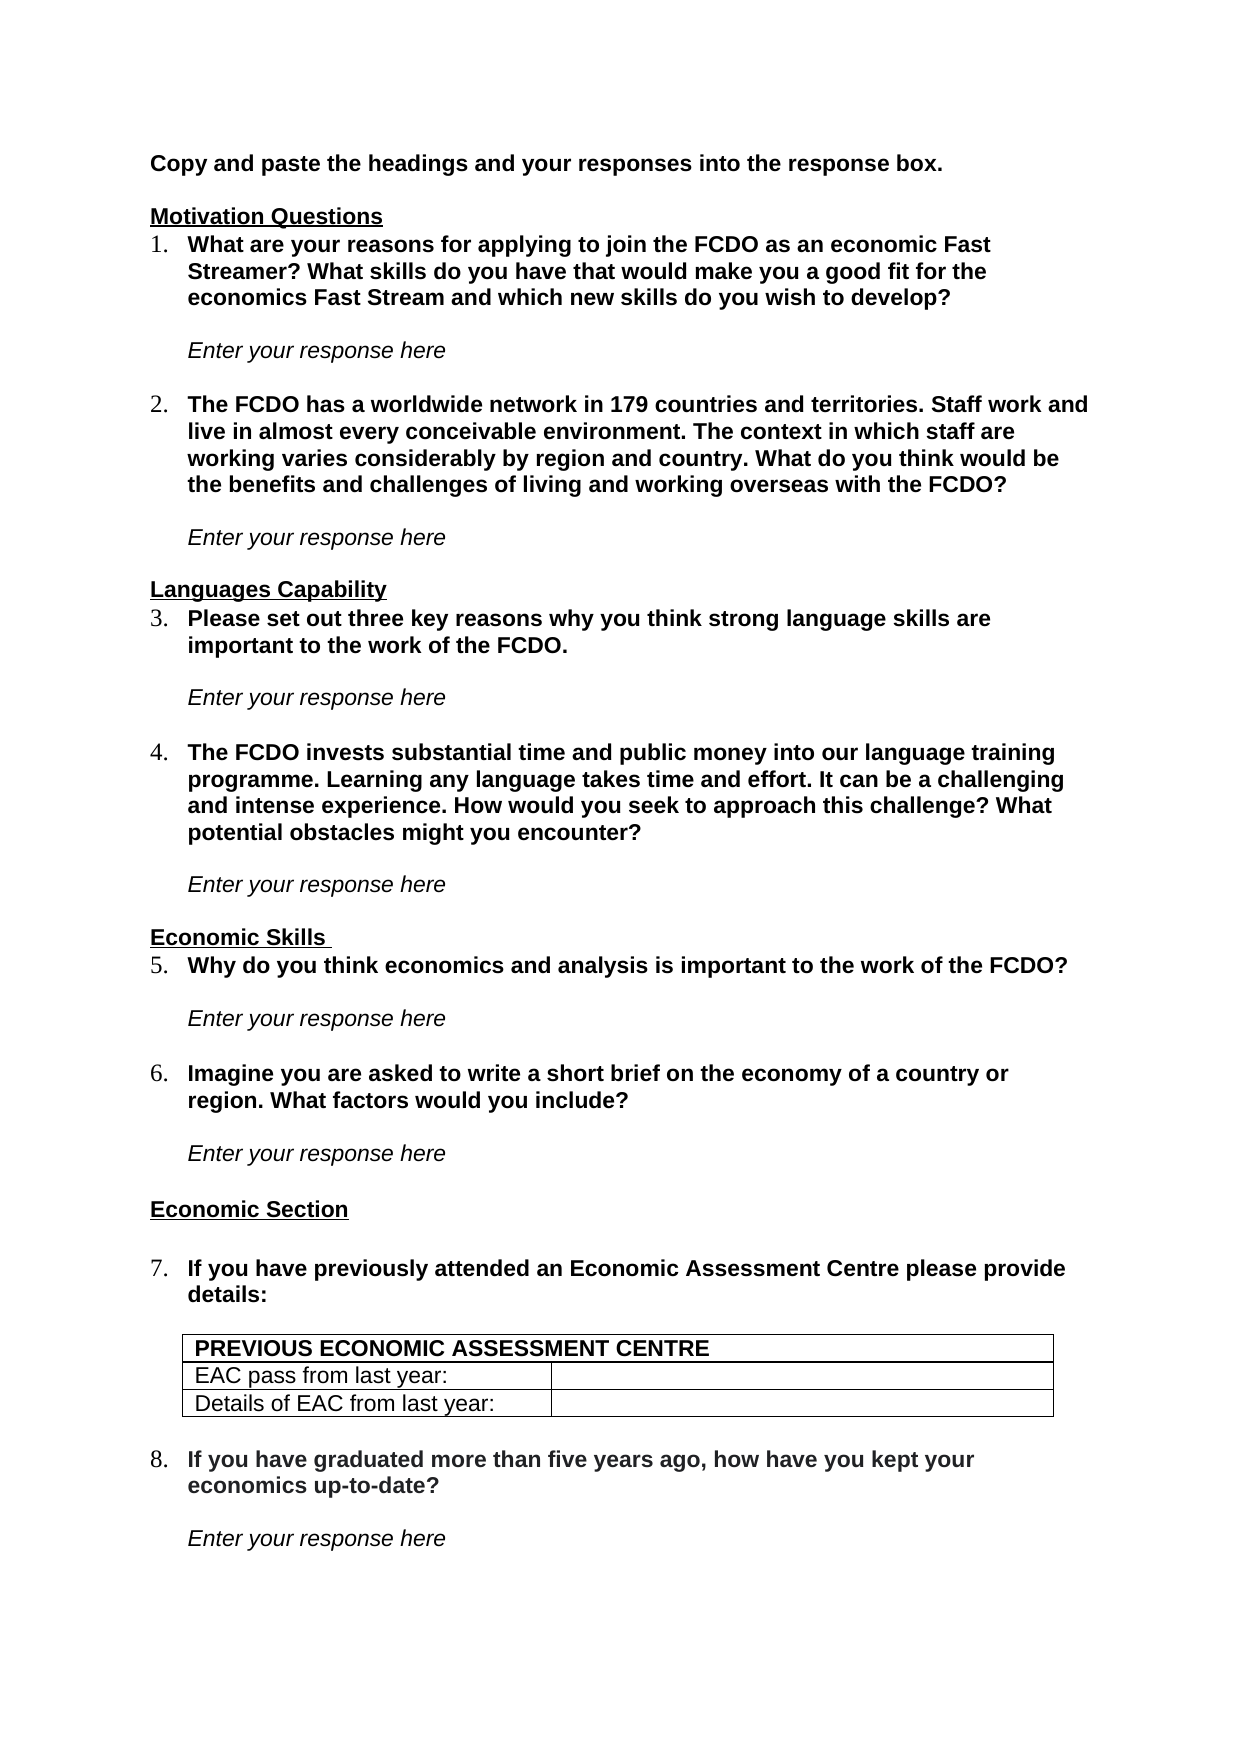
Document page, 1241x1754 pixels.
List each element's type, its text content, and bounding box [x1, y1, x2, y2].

text Enter your response here [187, 1139, 1090, 1166]
list The FCDO invests substantial time and public money into our language training programme. Learning any language takes time and effort. It can be a challenging and intense experience. How would you seek to approach this challenge? What potential obstacles might you encounter? [150, 737, 1090, 845]
text Enter your response here [187, 1005, 1090, 1032]
list What are your reasons for applying to join the FCDO as an economic Fast Streamer? What skills do you have that would make you a good fit for the economics Fast Stream and which new skills do you wish to develop? [150, 229, 1090, 311]
list Imagine you are asked to write a short brief on the economy of a country or region. What factors would you include? [150, 1058, 1090, 1113]
list The FCDO has a worldwide network in 179 countries and territories. Staff work and live in almost every conceivable environment. The context in which staff are working varies considerably by region and country. What do you think would be the benefits and challenges of living and working overseas with the FCDO? [150, 389, 1090, 497]
text Economic Section [150, 1196, 1090, 1222]
list Why do you think economics and analysis is important to the work of the FCDO? [150, 950, 1090, 979]
text Motivation Questions [150, 203, 1090, 229]
list Please set out three key reasons why you think strong language skills are important to the work of the FCDO. [150, 603, 1090, 658]
text Enter your response here [187, 684, 1090, 711]
text Languages Capability [150, 550, 1090, 603]
table_header PREVIOUS ECONOMIC ASSESSMENT CENTRE [183, 1335, 1053, 1361]
list If you have previously attended an Economic Assessment Centre please provide details: [150, 1253, 1090, 1308]
table_cell [552, 1363, 1053, 1389]
list If you have graduated more than five years ago, how have you kept your economics up-to-date? [150, 1444, 1090, 1499]
table_cell EAC pass from last year: [183, 1363, 551, 1389]
text Enter your response here [187, 337, 1090, 363]
text Enter your response here [187, 524, 1090, 550]
table_cell [552, 1390, 1053, 1416]
text Economic Skills [150, 924, 1090, 950]
text Enter your response here [187, 871, 1090, 897]
text Copy and paste the headings and your responses into the response box. [150, 150, 1090, 176]
text Enter your response here [187, 1525, 1090, 1551]
table_cell Details of EAC from last year: [183, 1390, 551, 1416]
